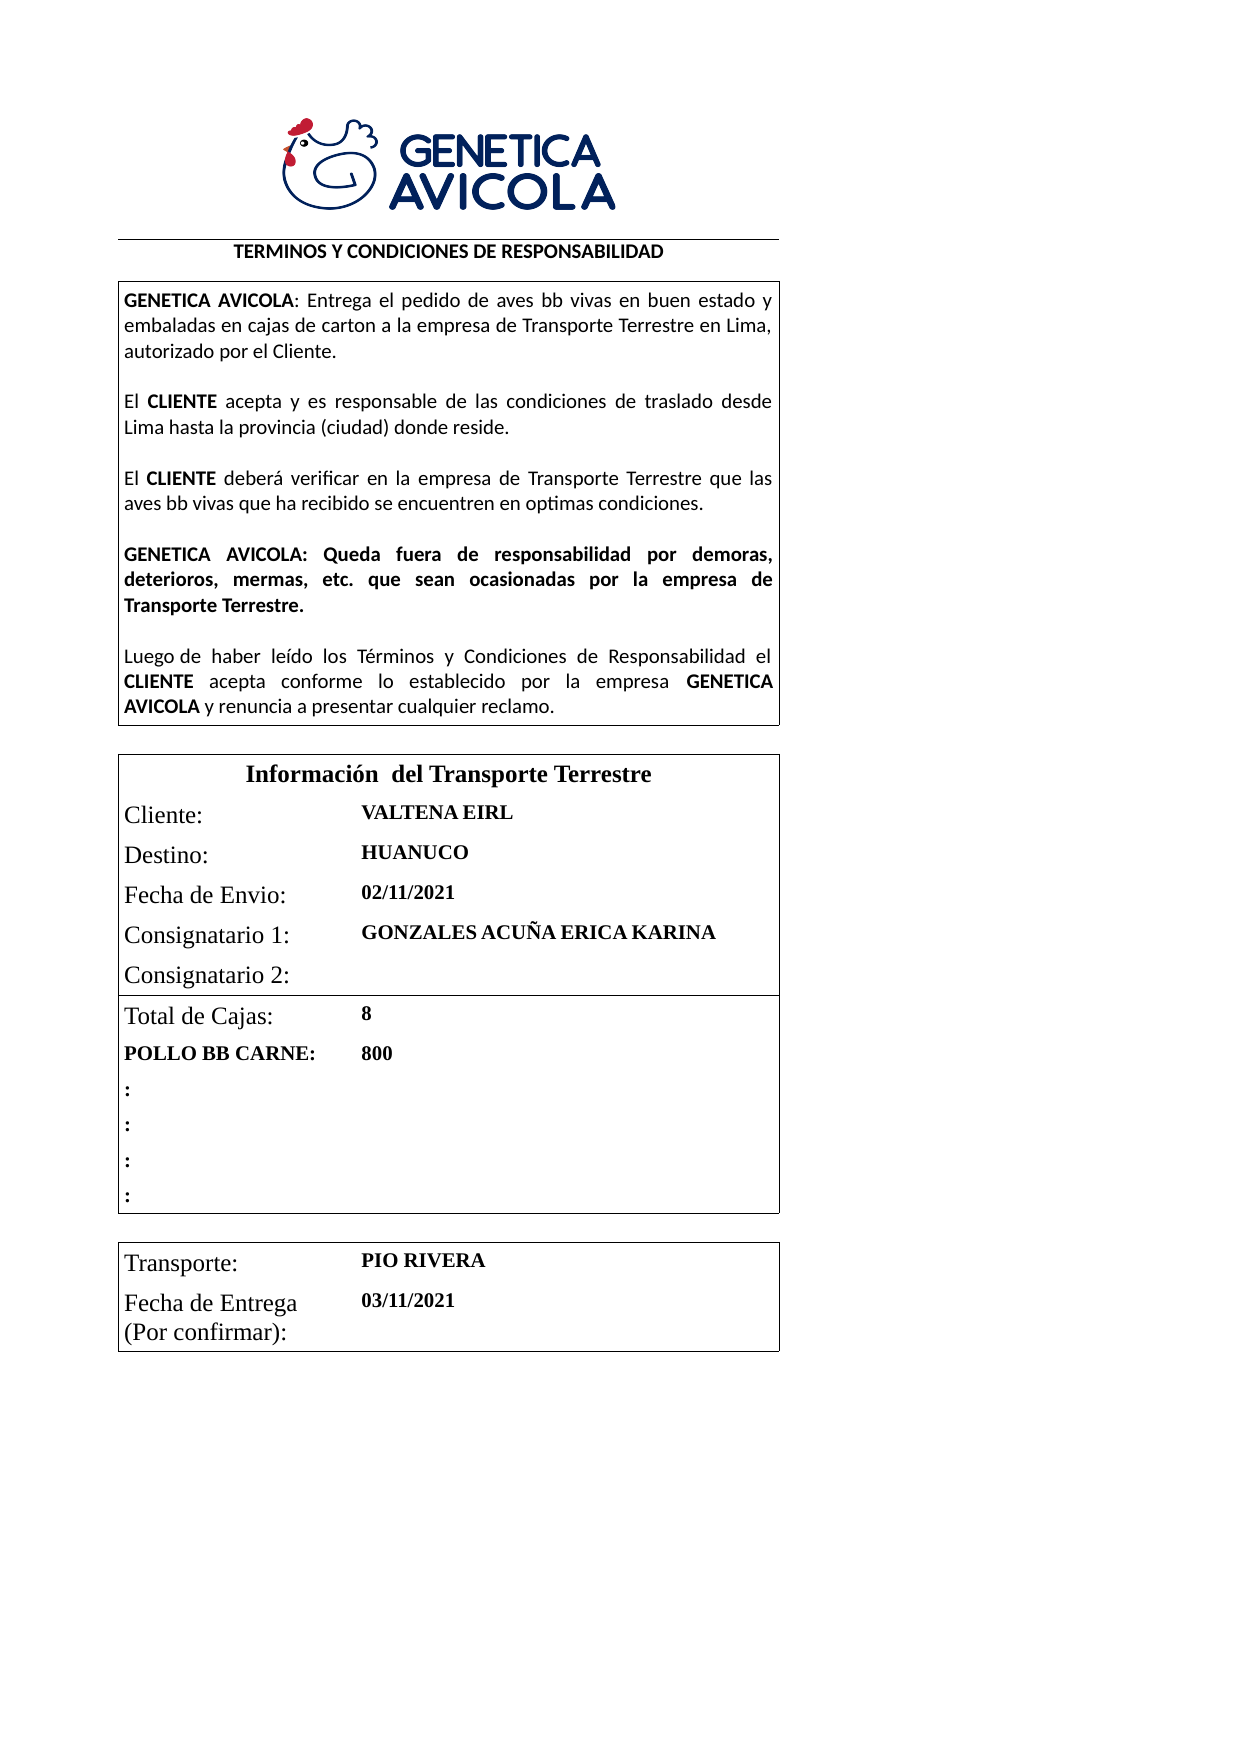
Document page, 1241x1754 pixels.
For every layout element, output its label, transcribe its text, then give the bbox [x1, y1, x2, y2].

table_cell POLLO BB CARNE: [119, 1035, 356, 1071]
table_cell : [119, 1106, 356, 1142]
table_cell : [119, 1178, 356, 1213]
table_cell GENETICA AVICOLA: Entrega el pedido de aves bb vivas en buen estado y embaladas en cajas de carton a la empresa de Transporte Terrestre en Lima, autorizado por el Cliente. El CLIENTE acepta y es responsable de las condiciones de traslado desde Lima hasta la provincia (ciudad) donde reside. El CLIENTE deberá verificar en la empresa de Transporte Terrestre que las aves bb vivas que ha recibido se encuentren en optimas condiciones. GENETICA AVICOLA: Queda fuera de responsabilidad por demoras, deterioros, mermas, etc. que sean ocasionadas por la empresa de Transporte Terrestre. Luego de haber leído los Términos y Condiciones de Responsabilidad el CLIENTE acepta conforme lo establecido por la empresa GENETICA AVICOLA y renuncia a presentar cualquier reclamo. [119, 282, 779, 725]
table_cell 02/11/2021 [356, 874, 779, 914]
table_cell 800 [356, 1035, 779, 1071]
table_cell [118, 1214, 356, 1242]
table_cell [356, 1142, 779, 1177]
table_cell GONZALES ACUÑA ERICA KARINA [356, 915, 779, 955]
table_cell 03/11/2021 [356, 1282, 779, 1351]
table_cell [356, 955, 779, 995]
table_cell Transporte: [119, 1243, 356, 1282]
table_cell Cliente: [119, 794, 356, 834]
table_cell HUANUCO [356, 834, 779, 874]
table_cell Consignatario 2: [119, 955, 356, 995]
table_cell Fecha de Entrega (Por confirmar): [119, 1282, 356, 1351]
table_header TERMINOS Y CONDICIONES DE RESPONSABILIDAD [118, 240, 779, 281]
table_header Información del Transporte Terrestre [119, 755, 779, 794]
table_cell Consignatario 1: [119, 915, 356, 955]
picture [282, 118, 616, 210]
table_cell 8 [356, 996, 779, 1035]
table_cell VALTENA EIRL [356, 794, 779, 834]
table_cell Total de Cajas: [119, 996, 356, 1035]
table_cell Destino: [119, 834, 356, 874]
table_cell [356, 1214, 779, 1242]
table_cell [356, 1106, 779, 1142]
table_cell PIO RIVERA [356, 1243, 779, 1282]
table_cell [356, 1071, 779, 1106]
table_cell : [119, 1071, 356, 1106]
table_cell Fecha de Envio: [119, 874, 356, 914]
table_cell [356, 1178, 779, 1213]
table_cell : [119, 1142, 356, 1177]
